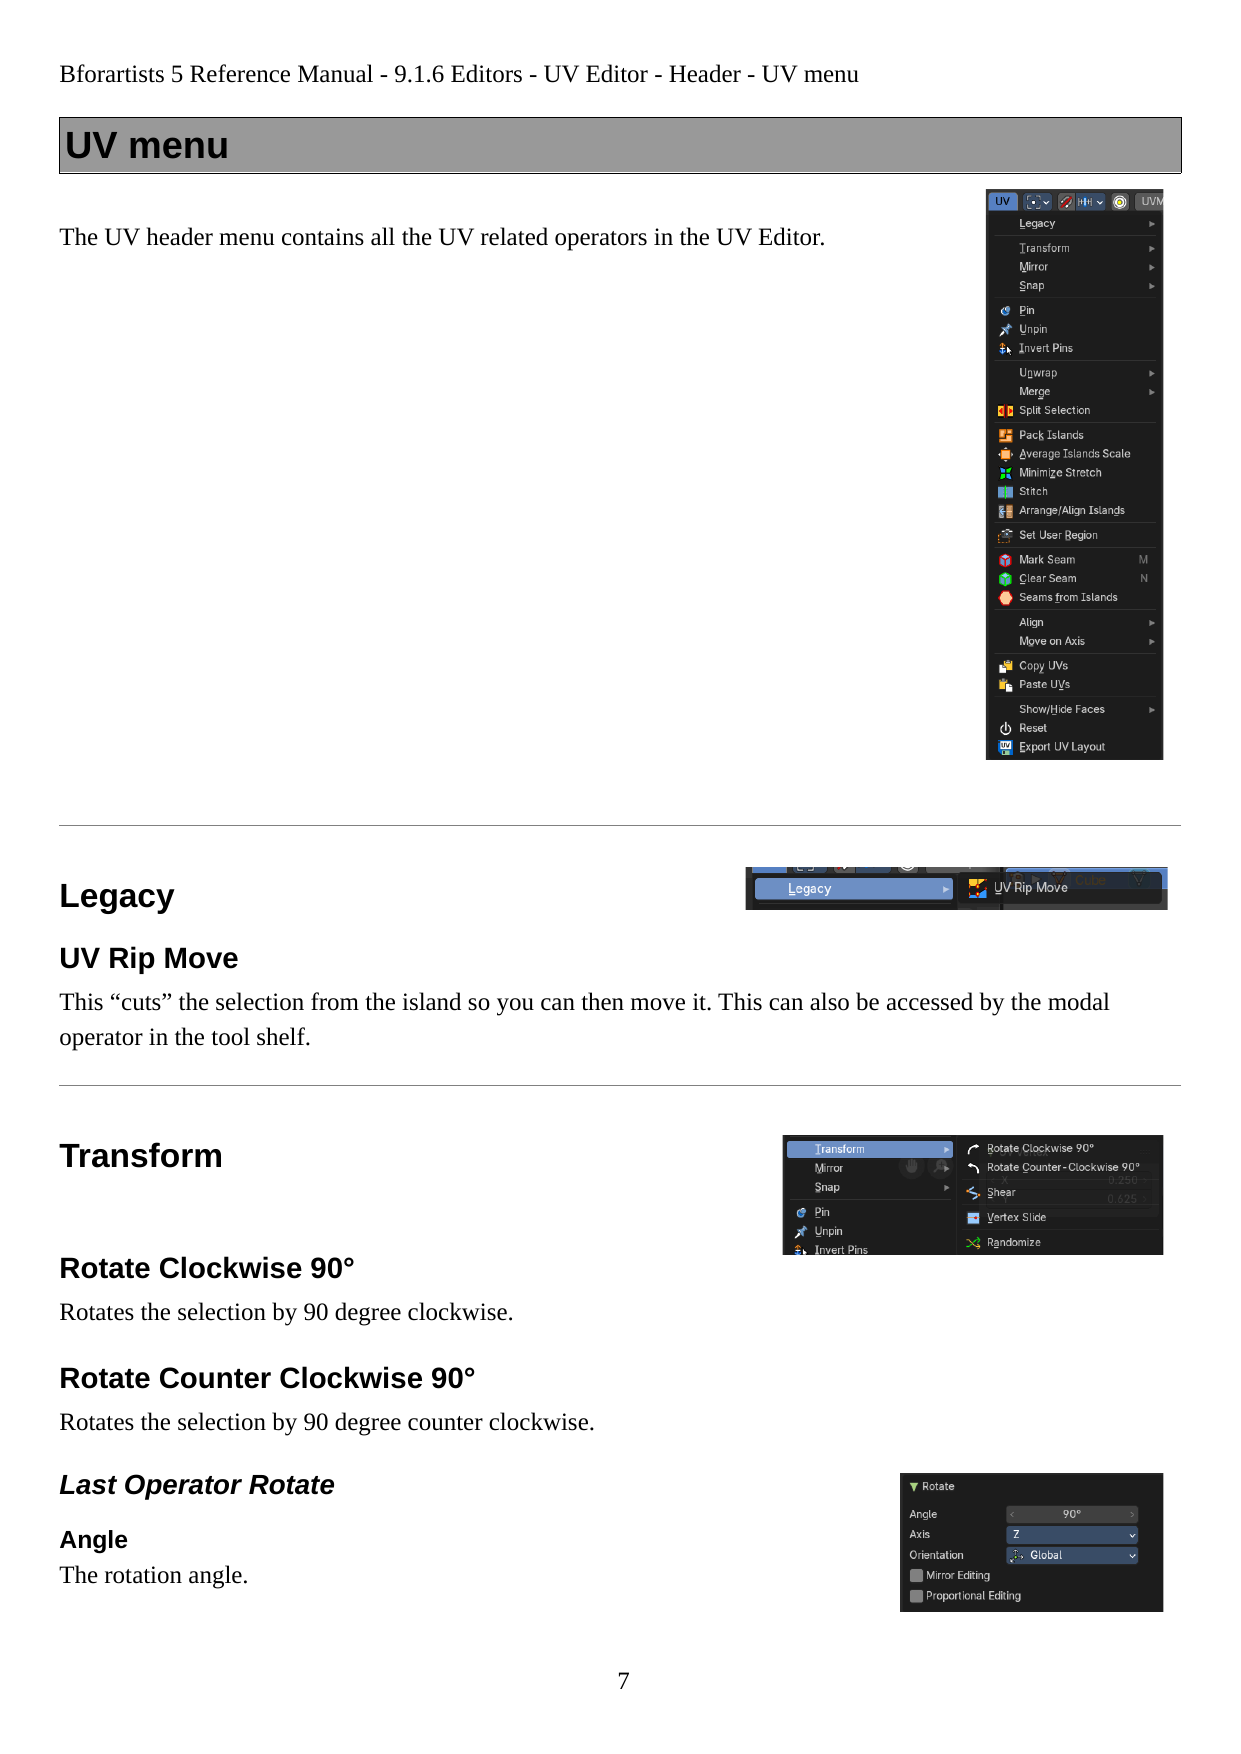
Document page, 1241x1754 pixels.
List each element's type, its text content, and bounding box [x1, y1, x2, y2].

text Rotates the selection by 90 degree counter clockwise. [59, 1407, 1181, 1436]
picture [782, 1135, 1164, 1255]
subtitle [1164, 1525, 1181, 1554]
text The UV header menu contains all the UV related operators in the UV Editor. [59, 222, 985, 250]
subtitle Rotate Counter Clockwise 90° [59, 1361, 1181, 1394]
text The rotation angle. [59, 1560, 900, 1589]
subtitle Rotate Clockwise 90° [59, 1251, 1181, 1284]
text This “cuts” the selection from the island so you can then move it. This can also be accessed by the modal operator in the tool shelf. [59, 987, 1181, 1051]
picture [985, 189, 1164, 760]
text Rotates the selection by 90 degree clockwise. [59, 1297, 1181, 1326]
subtitle Angle [59, 1525, 900, 1554]
subtitle Last Operator Rotate [59, 1468, 1181, 1500]
subtitle [1164, 1136, 1181, 1174]
subtitle Legacy [59, 875, 1181, 914]
picture [745, 867, 1168, 910]
text [1164, 1560, 1181, 1589]
picture [900, 1473, 1164, 1612]
table_header UV menu [60, 118, 1181, 172]
subtitle Transform [59, 1136, 782, 1174]
subtitle UV Rip Move [59, 941, 1181, 975]
